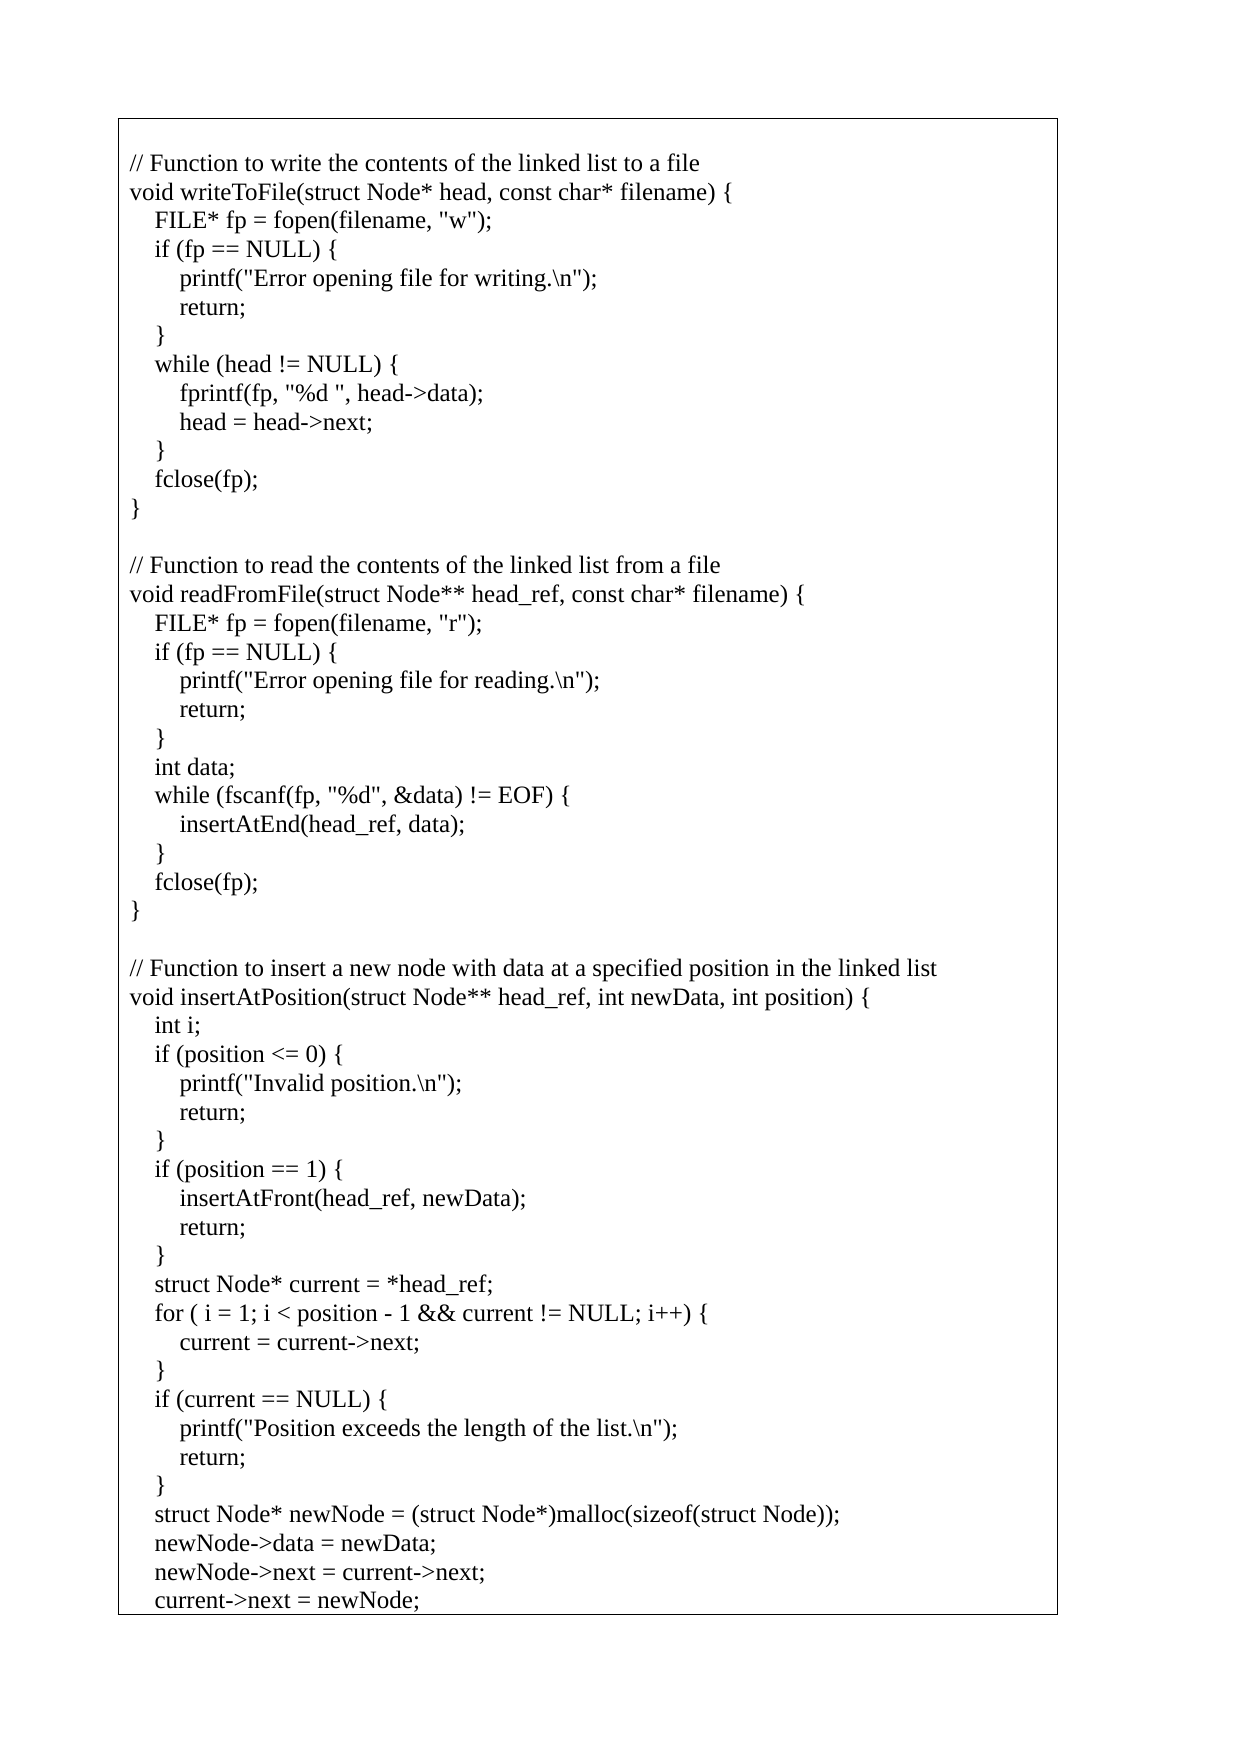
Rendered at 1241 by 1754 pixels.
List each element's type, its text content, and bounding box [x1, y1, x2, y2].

table_cell // Function to write the contents of the linked list to a file void writeToFile(struct Node* head, const char* filename) { FILE* fp = fopen(filename, "w"); if (fp == NULL) { printf("Error opening file for writing.\n"); return; } while (head != NULL) { fprintf(fp, "%d ", head->data); head = head->next; } fclose(fp); } // Function to read the contents of the linked list from a file void readFromFile(struct Node** head_ref, const char* filename) { FILE* fp = fopen(filename, "r"); if (fp == NULL) { printf("Error opening file for reading.\n"); return; } int data; while (fscanf(fp, "%d", &data) != EOF) { insertAtEnd(head_ref, data); } fclose(fp); } // Function to insert a new node with data at a specified position in the linked list void insertAtPosition(struct Node** head_ref, int newData, int position) { int i; if (position <= 0) { printf("Invalid position.\n"); return; } if (position == 1) { insertAtFront(head_ref, newData); return; } struct Node* current = *head_ref; for ( i = 1; i < position - 1 && current != NULL; i++) { current = current->next; } if (current == NULL) { printf("Position exceeds the length of the list.\n"); return; } struct Node* newNode = (struct Node*)malloc(sizeof(struct Node)); newNode->data = newData; newNode->next = current->next; current->next = newNode; [119, 119, 1057, 1614]
